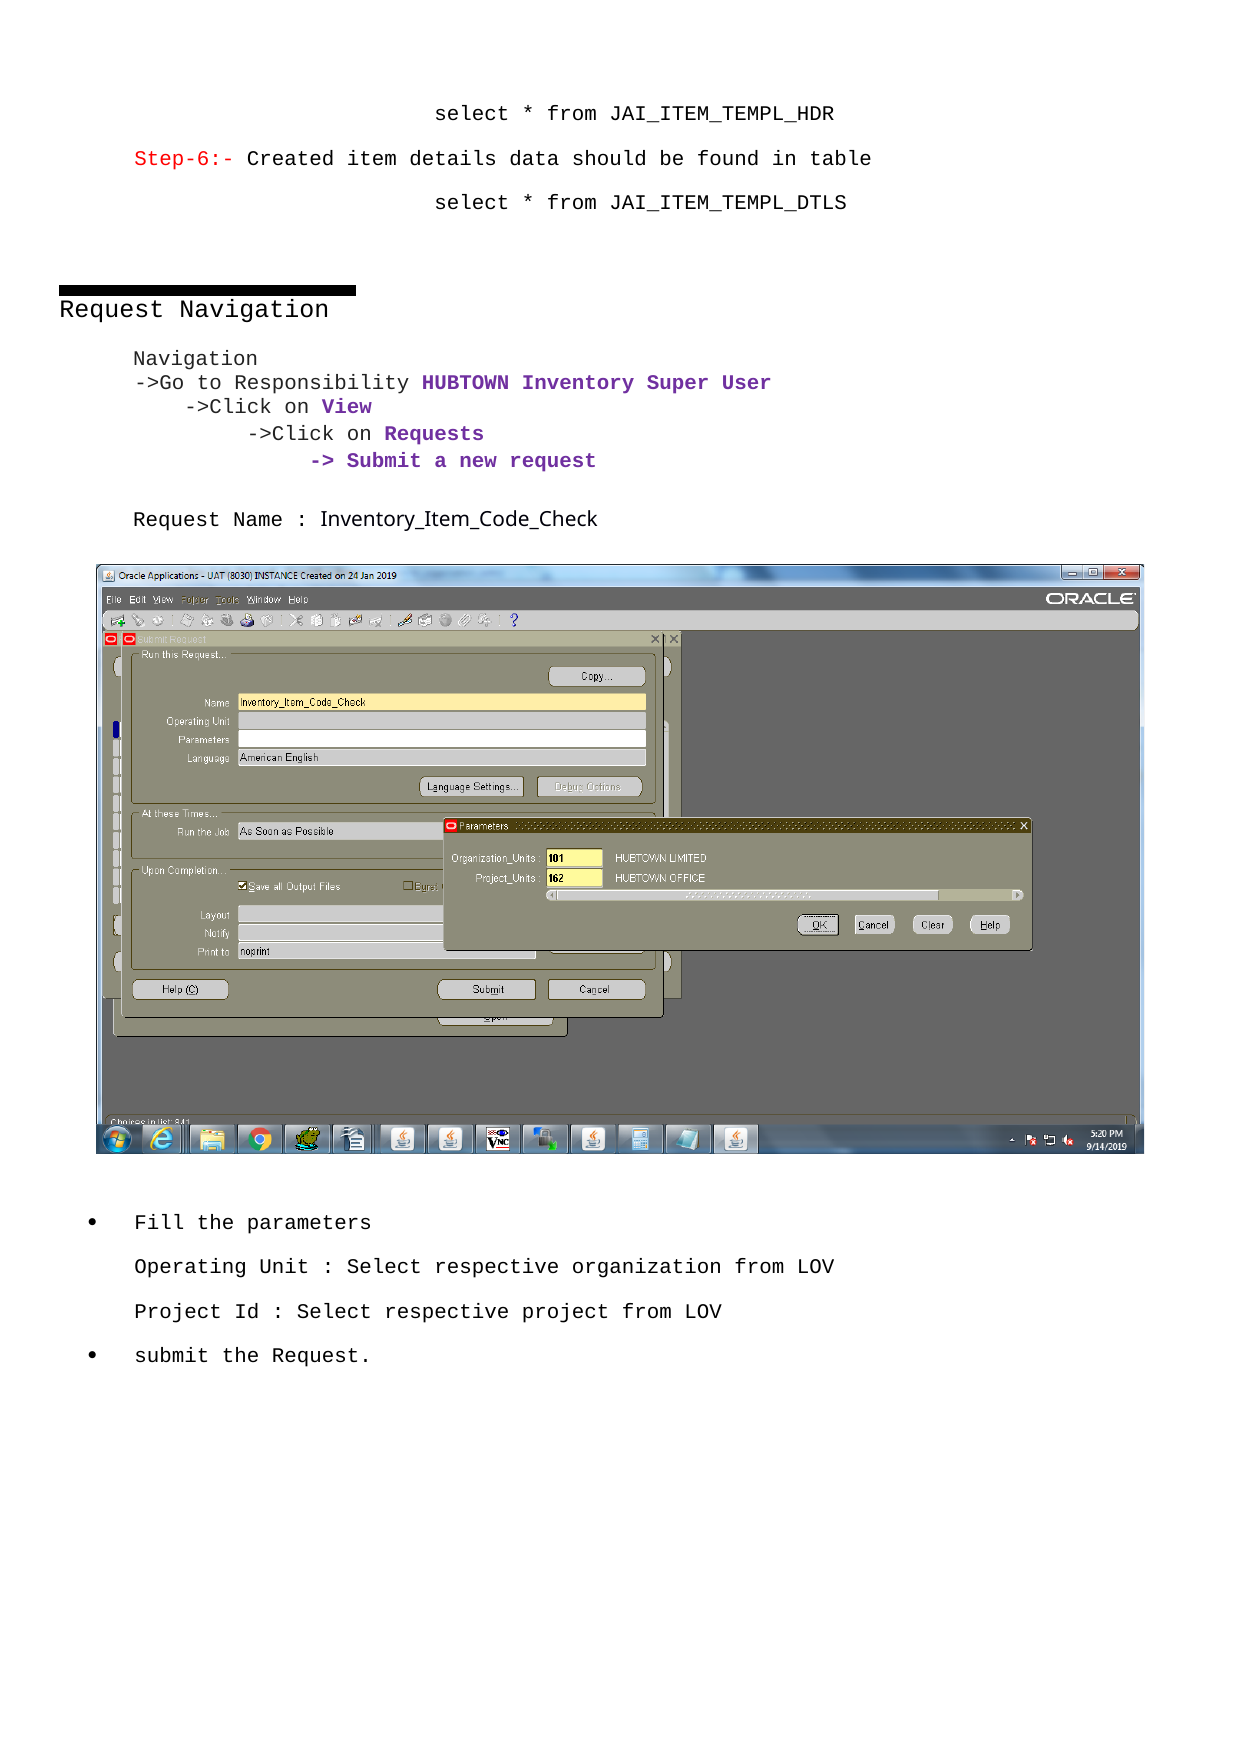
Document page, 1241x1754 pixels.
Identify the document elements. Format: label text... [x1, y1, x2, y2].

list Project Id : Select respective project from LOV [89, 1301, 1181, 1324]
text Navigation [133, 348, 1181, 372]
list Fill the parameters [89, 1212, 1181, 1235]
text ->Go to Responsibility HUBTOWN Inventory Super User [59, 372, 1181, 396]
list Step-6:- Created item details data should be found in table [134, 147, 1181, 171]
list Operating Unit : Select respective organization from LOV [89, 1256, 1181, 1280]
list submit the Request. [89, 1345, 1181, 1369]
text Request Navigation [59, 296, 1181, 325]
picture [96, 564, 1145, 1154]
list select * from JAI_ITEM_TEMPL_HDR [134, 103, 1181, 127]
text -> Submit a new request [59, 450, 1181, 474]
text ->Click on View [59, 396, 1181, 419]
text Request Name : Inventory_Item_Code_Check [133, 504, 1181, 533]
text ->Click on Requests [59, 423, 1181, 447]
list select * from JAI_ITEM_TEMPL_DTLS [134, 192, 1181, 216]
